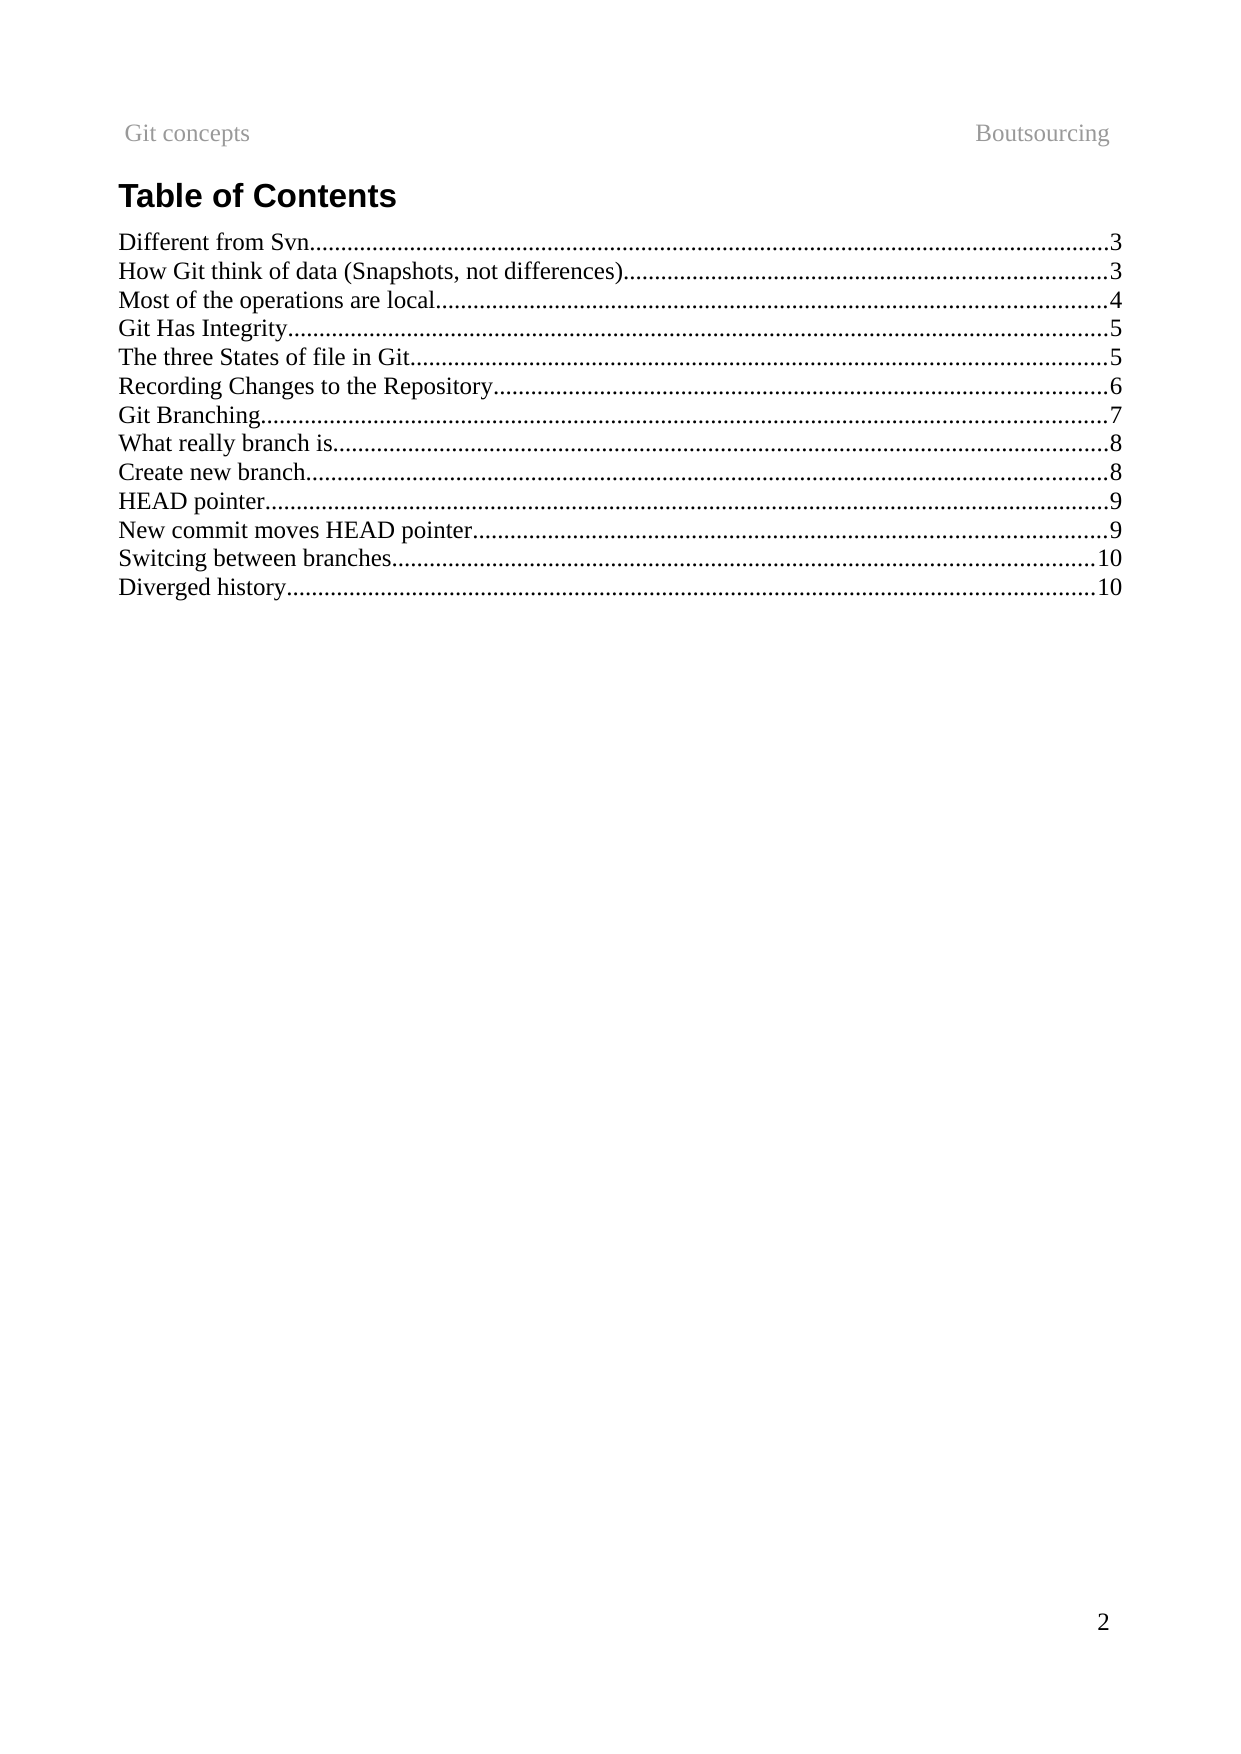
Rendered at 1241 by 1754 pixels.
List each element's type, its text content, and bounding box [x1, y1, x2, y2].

text Recording Changes to the Repository 6 [118, 371, 1122, 400]
text The three States of file in Git 5 [118, 342, 1122, 371]
subtitle Table of Contents [118, 176, 1122, 215]
text New commit moves HEAD pointer 9 [118, 515, 1122, 543]
text Git Branching 7 [118, 400, 1122, 428]
text Git Has Integrity 5 [118, 313, 1122, 342]
text Diverged history 10 [118, 572, 1122, 601]
text Switcing between branches 10 [118, 543, 1122, 572]
text Most of the operations are local 4 [118, 285, 1122, 313]
text Different from Svn 3 [118, 227, 1122, 256]
text What really branch is 8 [118, 428, 1122, 457]
text HEAD pointer 9 [118, 486, 1122, 515]
text Create new branch 8 [118, 457, 1122, 486]
text How Git think of data (Snapshots, not differences) 3 [118, 256, 1122, 285]
